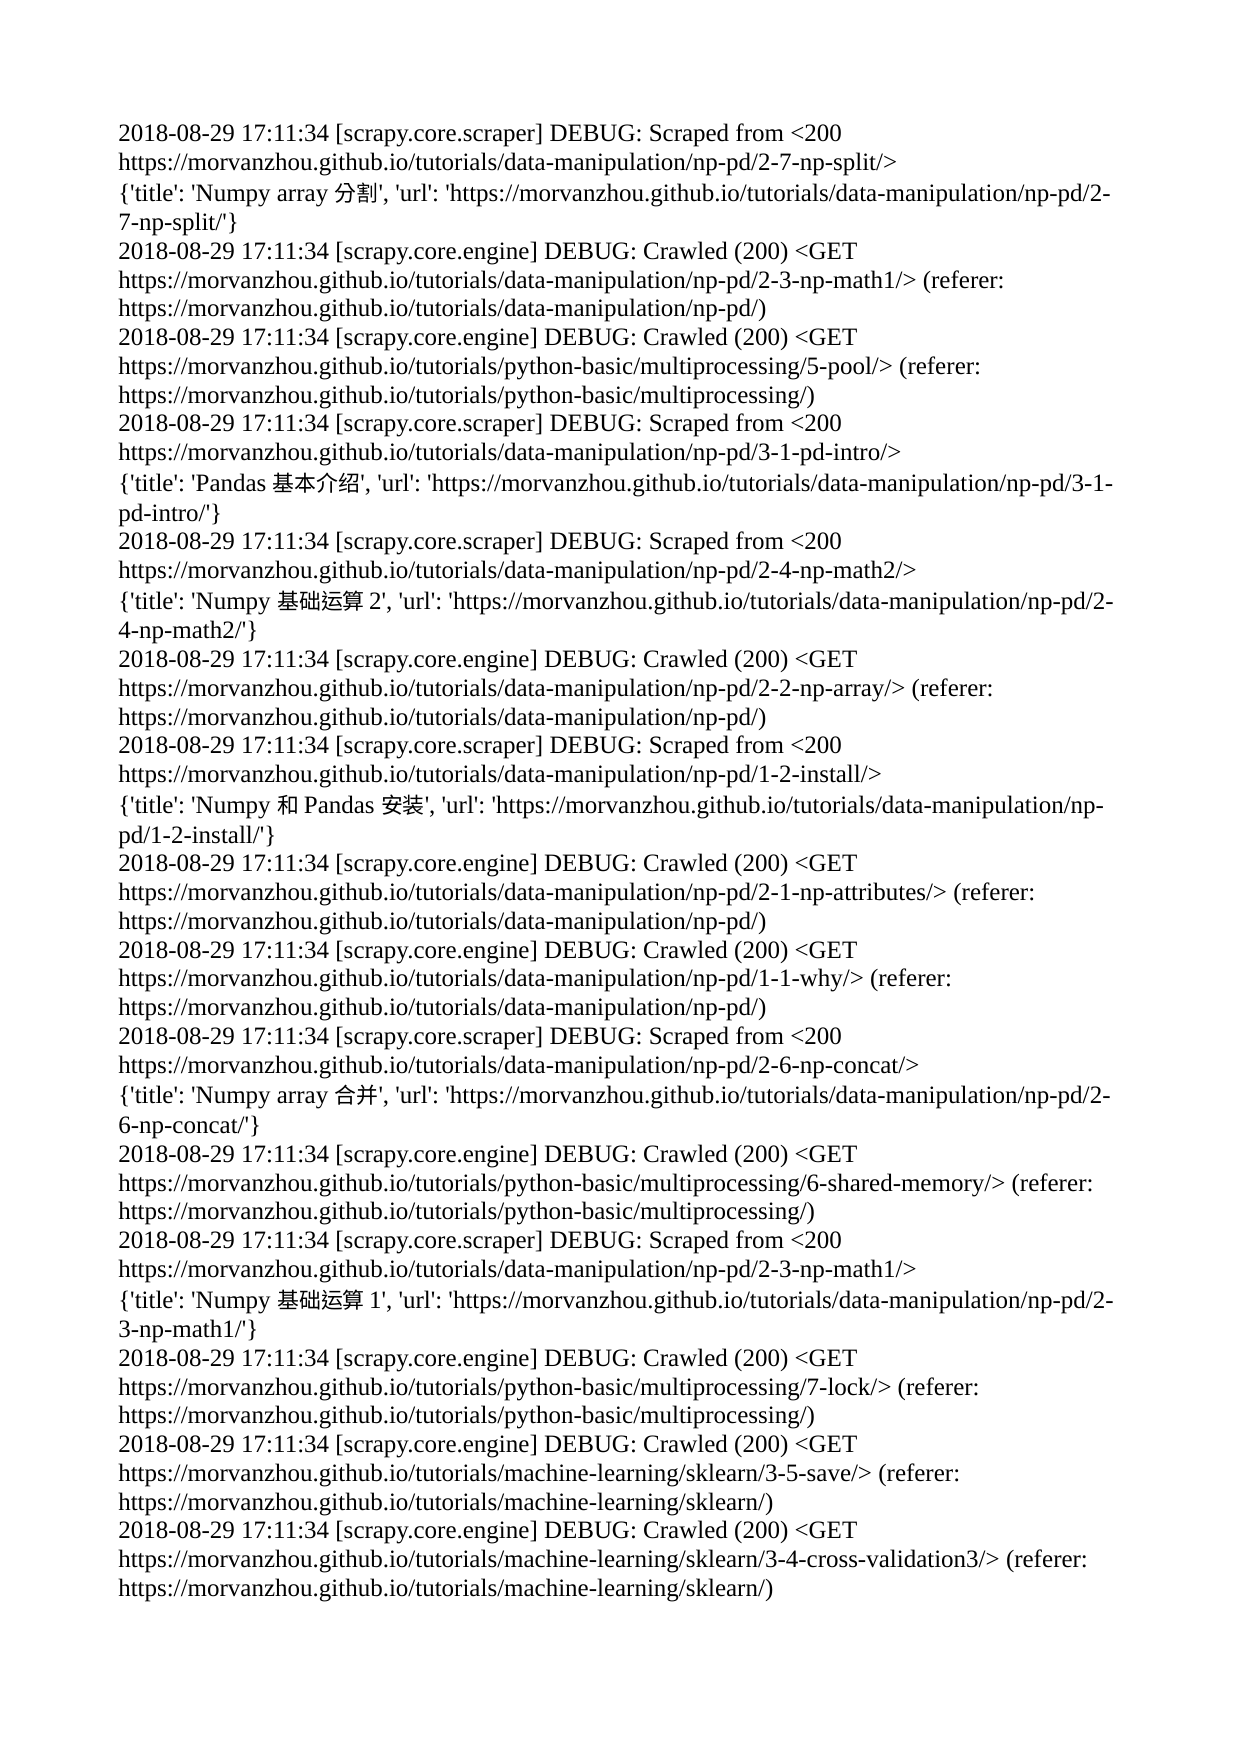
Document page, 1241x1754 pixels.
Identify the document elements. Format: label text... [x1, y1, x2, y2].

text 2018-08-29 17:11:34 [scrapy.core.engine] DEBUG: Crawled (200) <GET https://morvanzhou.github.io/tutorials/data-manipulation/np-pd/1-1-why/> (referer: https://morvanzhou.github.io/tutorials/data-manipulation/np-pd/) [118, 935, 1122, 1021]
text 2018-08-29 17:11:34 [scrapy.core.scraper] DEBUG: Scraped from <200 https://morvanzhou.github.io/tutorials/data-manipulation/np-pd/2-4-np-math2/> [118, 526, 1122, 584]
text 2018-08-29 17:11:34 [scrapy.core.engine] DEBUG: Crawled (200) <GET https://morvanzhou.github.io/tutorials/python-basic/multiprocessing/7-lock/> (referer: https://morvanzhou.github.io/tutorials/python-basic/multiprocessing/) [118, 1343, 1122, 1429]
text {'title': 'Numpy array 合并', 'url': 'https://morvanzhou.github.io/tutorials/data-manipulation/np-pd/2-6-np-concat/'} [118, 1078, 1122, 1139]
text {'title': 'Pandas 基本介绍', 'url': 'https://morvanzhou.github.io/tutorials/data-manipulation/np-pd/3-1-pd-intro/'} [118, 466, 1122, 526]
text {'title': 'Numpy 基础运算1', 'url': 'https://morvanzhou.github.io/tutorials/data-manipulation/np-pd/2-3-np-math1/'} [118, 1283, 1122, 1343]
text 2018-08-29 17:11:34 [scrapy.core.engine] DEBUG: Crawled (200) <GET https://morvanzhou.github.io/tutorials/data-manipulation/np-pd/2-1-np-attributes/> (referer: https://morvanzhou.github.io/tutorials/data-manipulation/np-pd/) [118, 848, 1122, 935]
text {'title': 'Numpy 和 Pandas 安装', 'url': 'https://morvanzhou.github.io/tutorials/data-manipulation/np-pd/1-2-install/'} [118, 788, 1122, 848]
text 2018-08-29 17:11:34 [scrapy.core.engine] DEBUG: Crawled (200) <GET https://morvanzhou.github.io/tutorials/machine-learning/sklearn/3-5-save/> (referer: https://morvanzhou.github.io/tutorials/machine-learning/sklearn/) [118, 1429, 1122, 1516]
text 2018-08-29 17:11:34 [scrapy.core.engine] DEBUG: Crawled (200) <GET https://morvanzhou.github.io/tutorials/data-manipulation/np-pd/2-3-np-math1/> (referer: https://morvanzhou.github.io/tutorials/data-manipulation/np-pd/) [118, 236, 1122, 322]
text 2018-08-29 17:11:34 [scrapy.core.engine] DEBUG: Crawled (200) <GET https://morvanzhou.github.io/tutorials/data-manipulation/np-pd/2-2-np-array/> (referer: https://morvanzhou.github.io/tutorials/data-manipulation/np-pd/) [118, 644, 1122, 731]
text 2018-08-29 17:11:34 [scrapy.core.scraper] DEBUG: Scraped from <200 https://morvanzhou.github.io/tutorials/data-manipulation/np-pd/2-7-np-split/> [118, 118, 1122, 176]
text 2018-08-29 17:11:34 [scrapy.core.scraper] DEBUG: Scraped from <200 https://morvanzhou.github.io/tutorials/data-manipulation/np-pd/2-6-np-concat/> [118, 1021, 1122, 1078]
text 2018-08-29 17:11:34 [scrapy.core.engine] DEBUG: Crawled (200) <GET https://morvanzhou.github.io/tutorials/python-basic/multiprocessing/6-shared-memory/> (referer: https://morvanzhou.github.io/tutorials/python-basic/multiprocessing/) [118, 1139, 1122, 1225]
text 2018-08-29 17:11:34 [scrapy.core.scraper] DEBUG: Scraped from <200 https://morvanzhou.github.io/tutorials/data-manipulation/np-pd/1-2-install/> [118, 731, 1122, 788]
text 2018-08-29 17:11:34 [scrapy.core.engine] DEBUG: Crawled (200) <GET https://morvanzhou.github.io/tutorials/machine-learning/sklearn/3-4-cross-validation3/> (referer: https://morvanzhou.github.io/tutorials/machine-learning/sklearn/) [118, 1516, 1122, 1602]
text {'title': 'Numpy 基础运算2', 'url': 'https://morvanzhou.github.io/tutorials/data-manipulation/np-pd/2-4-np-math2/'} [118, 584, 1122, 644]
text {'title': 'Numpy array 分割', 'url': 'https://morvanzhou.github.io/tutorials/data-manipulation/np-pd/2-7-np-split/'} [118, 176, 1122, 236]
text 2018-08-29 17:11:34 [scrapy.core.scraper] DEBUG: Scraped from <200 https://morvanzhou.github.io/tutorials/data-manipulation/np-pd/3-1-pd-intro/> [118, 408, 1122, 466]
text 2018-08-29 17:11:34 [scrapy.core.scraper] DEBUG: Scraped from <200 https://morvanzhou.github.io/tutorials/data-manipulation/np-pd/2-3-np-math1/> [118, 1225, 1122, 1283]
text 2018-08-29 17:11:34 [scrapy.core.engine] DEBUG: Crawled (200) <GET https://morvanzhou.github.io/tutorials/python-basic/multiprocessing/5-pool/> (referer: https://morvanzhou.github.io/tutorials/python-basic/multiprocessing/) [118, 322, 1122, 408]
